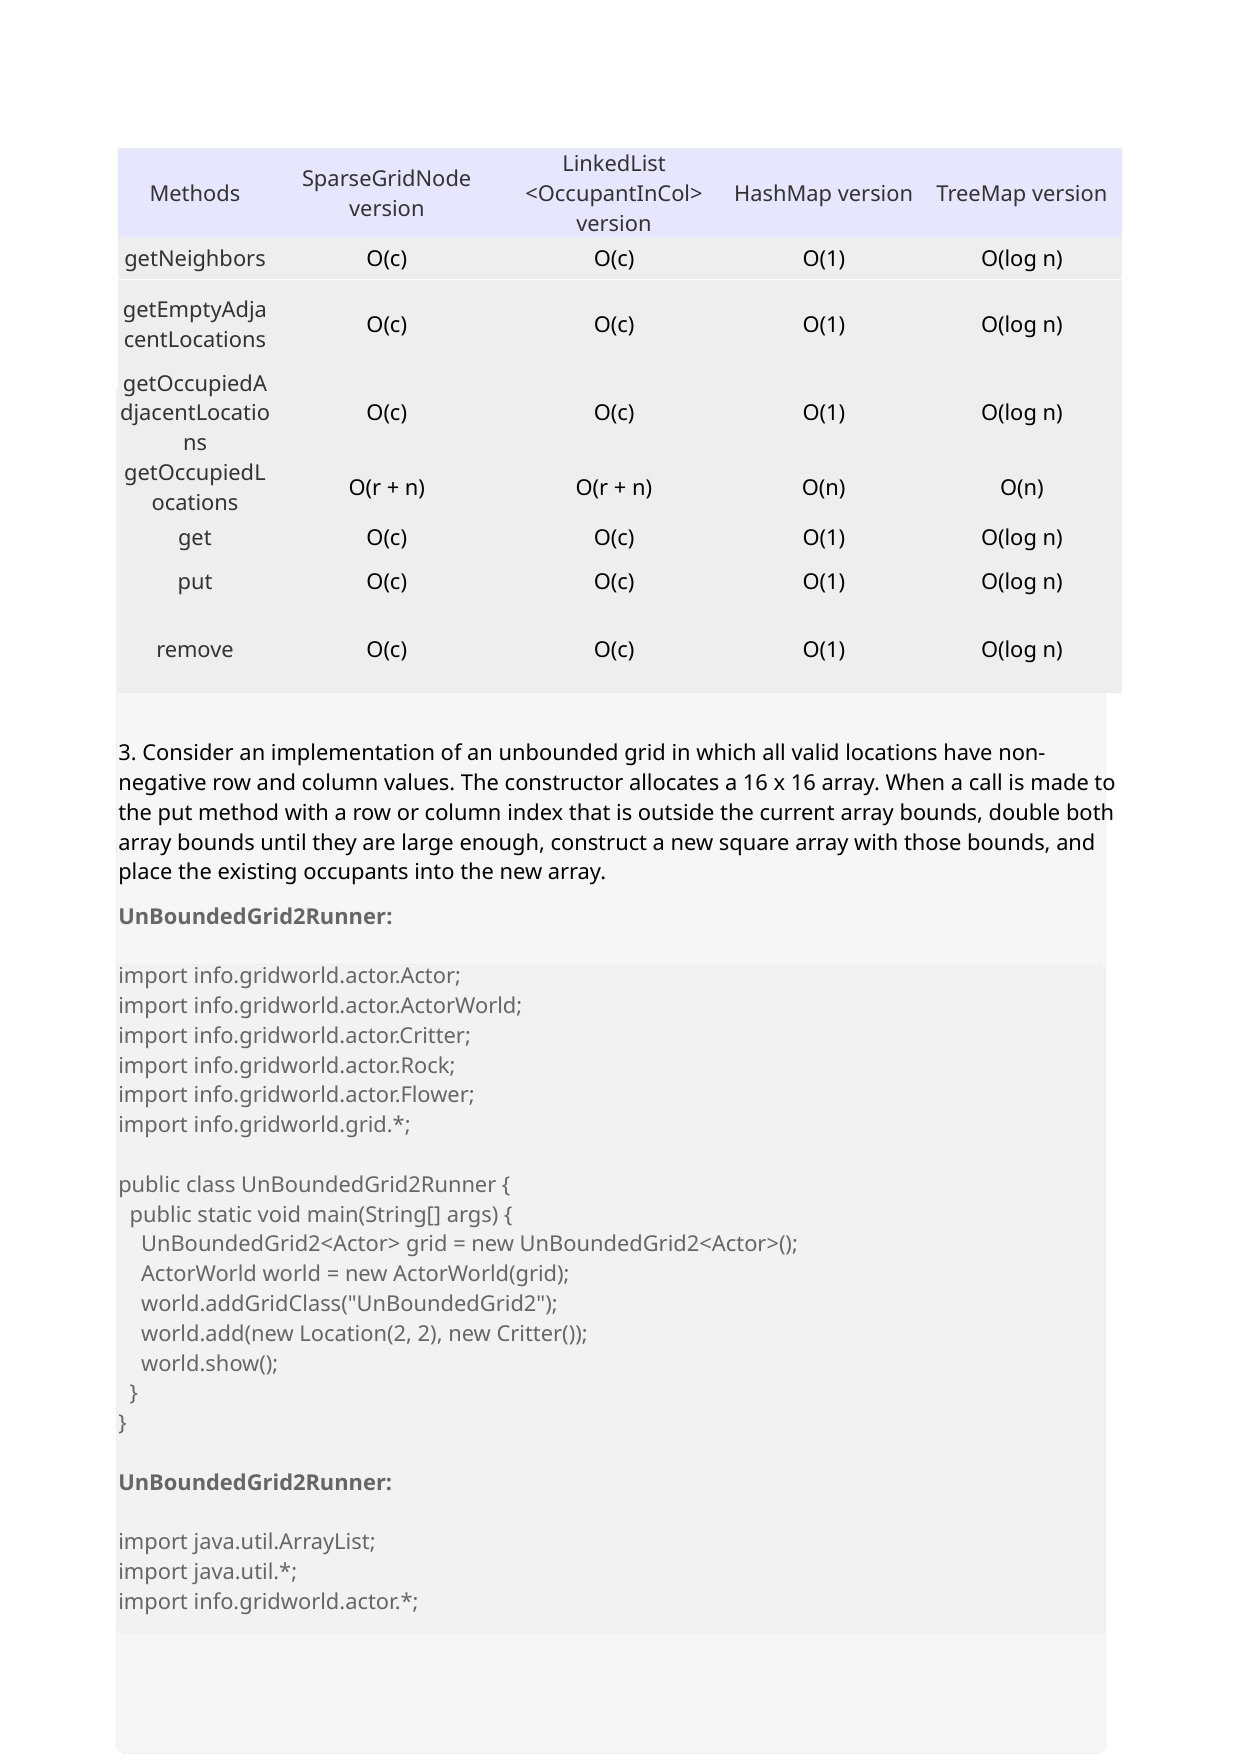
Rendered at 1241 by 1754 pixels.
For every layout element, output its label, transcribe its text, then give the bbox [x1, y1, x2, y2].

table_cell O(1) [726, 237, 921, 279]
table_cell O(c) [502, 280, 726, 368]
text UnBoundedGrid2Runner: [1106, 901, 1122, 931]
table_cell O(1) [726, 280, 921, 368]
table_cell O(1) [726, 368, 921, 381]
table_header TreeMap version [921, 148, 1122, 237]
table_header LinkedList <OccupantInCol> version [502, 148, 726, 237]
table_cell O(log n) [921, 368, 1122, 457]
table_cell O(log n) [921, 237, 1122, 279]
table_cell O(log n) [1106, 517, 1122, 558]
table_cell O(c) [271, 368, 502, 381]
table_cell O(log n) [921, 280, 1122, 368]
text world.show(); [1106, 1348, 1122, 1377]
table_header HashMap version [726, 148, 921, 237]
table_cell O(c) [502, 368, 726, 381]
table_cell O(n) [1106, 457, 1122, 517]
table_header SparseGridNode version [271, 148, 502, 237]
text import java.util.*; [1106, 1556, 1122, 1586]
text UnBoundedGrid2Runner: [1106, 1467, 1122, 1497]
table_cell getNeighbors [118, 237, 271, 279]
text } [1106, 1377, 1122, 1407]
table_cell O(c) [502, 237, 726, 279]
table_header Methods [118, 148, 271, 237]
table_cell O(c) [271, 237, 502, 279]
text } [1106, 1407, 1122, 1437]
table_cell getOccupiedAdjacentLocations [118, 368, 271, 385]
table_cell O(log n) [1106, 605, 1122, 693]
table_cell O(c) [271, 280, 502, 368]
table_cell getEmptyAdjacentLocations [118, 280, 271, 368]
table_cell O(log n) [1106, 558, 1122, 605]
